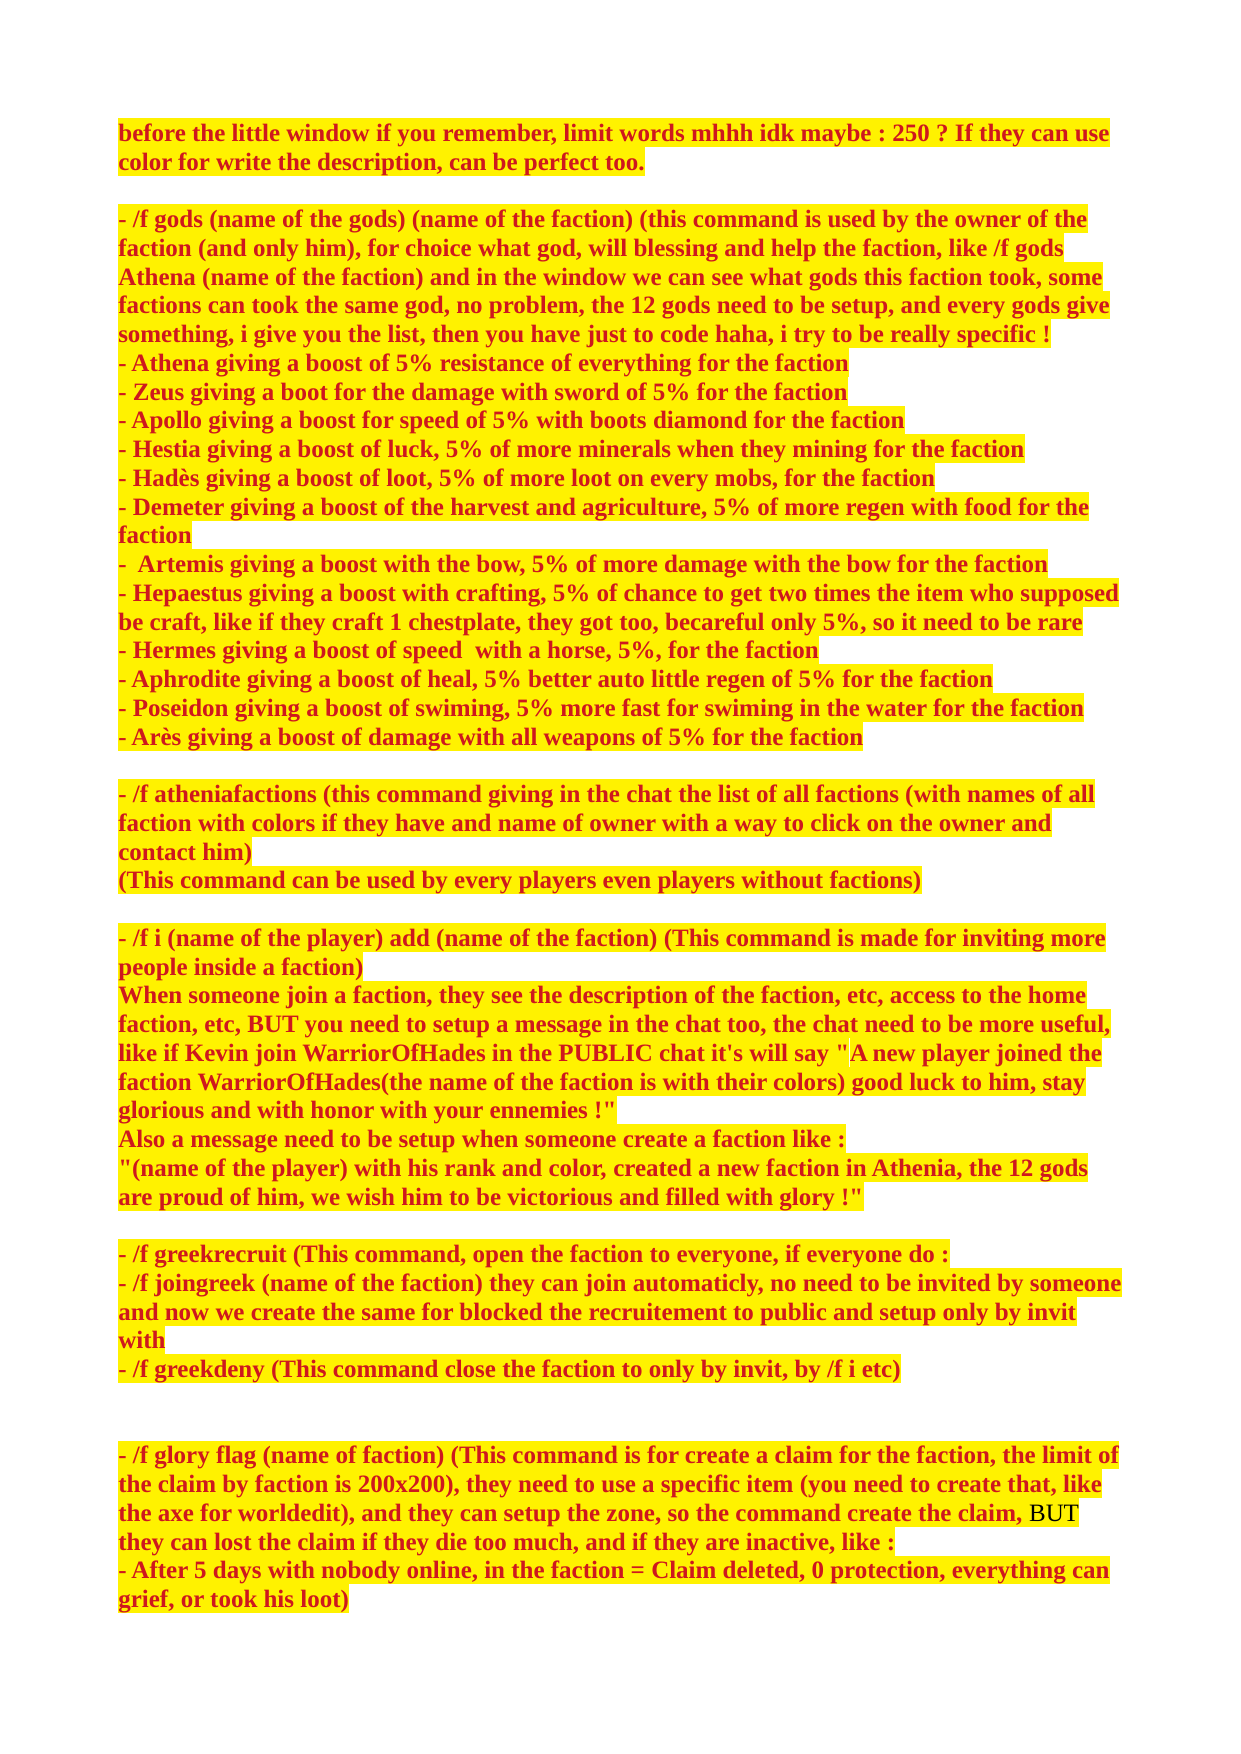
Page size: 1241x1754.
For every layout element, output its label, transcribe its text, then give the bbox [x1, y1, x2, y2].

text before the little window if you remember, limit words mhhh idk maybe : 250 ? If they can use color for write the description, can be perfect too. - /f gods (name of the gods) (name of the faction) (this command is used by the owner of the faction (and only him), for choice what god, will blessing and help the faction, like /f gods Athena (name of the faction) and in the window we can see what gods this faction took, some factions can took the same god, no problem, the 12 gods need to be setup, and every gods give something, i give you the list, then you have just to code haha, i try to be really specific ! - Athena giving a boost of 5% resistance of everything for the faction - Zeus giving a boot for the damage with sword of 5% for the faction - Apollo giving a boost for speed of 5% with boots diamond for the faction - Hestia giving a boost of luck, 5% of more minerals when they mining for the faction - Hadès giving a boost of loot, 5% of more loot on every mobs, for the faction - Demeter giving a boost of the harvest and agriculture, 5% of more regen with food for the faction - Artemis giving a boost with the bow, 5% of more damage with the bow for the faction - Hepaestus giving a boost with crafting, 5% of chance to get two times the item who supposed be craft, like if they craft 1 chestplate, they got too, becareful only 5%, so it need to be rare - Hermes giving a boost of speed with a horse, 5%, for the faction - Aphrodite giving a boost of heal, 5% better auto little regen of 5% for the faction - Poseidon giving a boost of swiming, 5% more fast for swiming in the water for the faction - Arès giving a boost of damage with all weapons of 5% for the faction - /f atheniafactions (this command giving in the chat the list of all factions (with names of all faction with colors if they have and name of owner with a way to click on the owner and contact him) (This command can be used by every players even players without factions) - /f i (name of the player) add (name of the faction) (This command is made for inviting more people inside a faction) When someone join a faction, they see the description of the faction, etc, access to the home faction, etc, BUT you need to setup a message in the chat too, the chat need to be more useful, like if Kevin join WarriorOfHades in the PUBLIC chat it's will say "A new player joined the faction WarriorOfHades(the name of the faction is with their colors) good luck to him, stay glorious and with honor with your ennemies !" Also a message need to be setup when someone create a faction like : "(name of the player) with his rank and color, created a new faction in Athenia, the 12 gods are proud of him, we wish him to be victorious and filled with glory !" - /f greekrecruit (This command, open the faction to everyone, if everyone do : - /f joingreek (name of the faction) they can join automaticly, no need to be invited by someone and now we create the same for blocked the recruitement to public and setup only by invit with - /f greekdeny (This command close the faction to only by invit, by /f i etc) - /f glory flag (name of faction) (This command is for create a claim for the faction, the limit of the claim by faction is 200x200), they need to use a specific item (you need to create that, like the axe for worldedit), and they can setup the zone, so the command create the claim, BUT they can lost the claim if they die too much, and if they are inactive, like : - After 5 days with nobody online, in the faction = Claim deleted, 0 protection, everything can grief, or took his loot) [118, 118, 1122, 1613]
